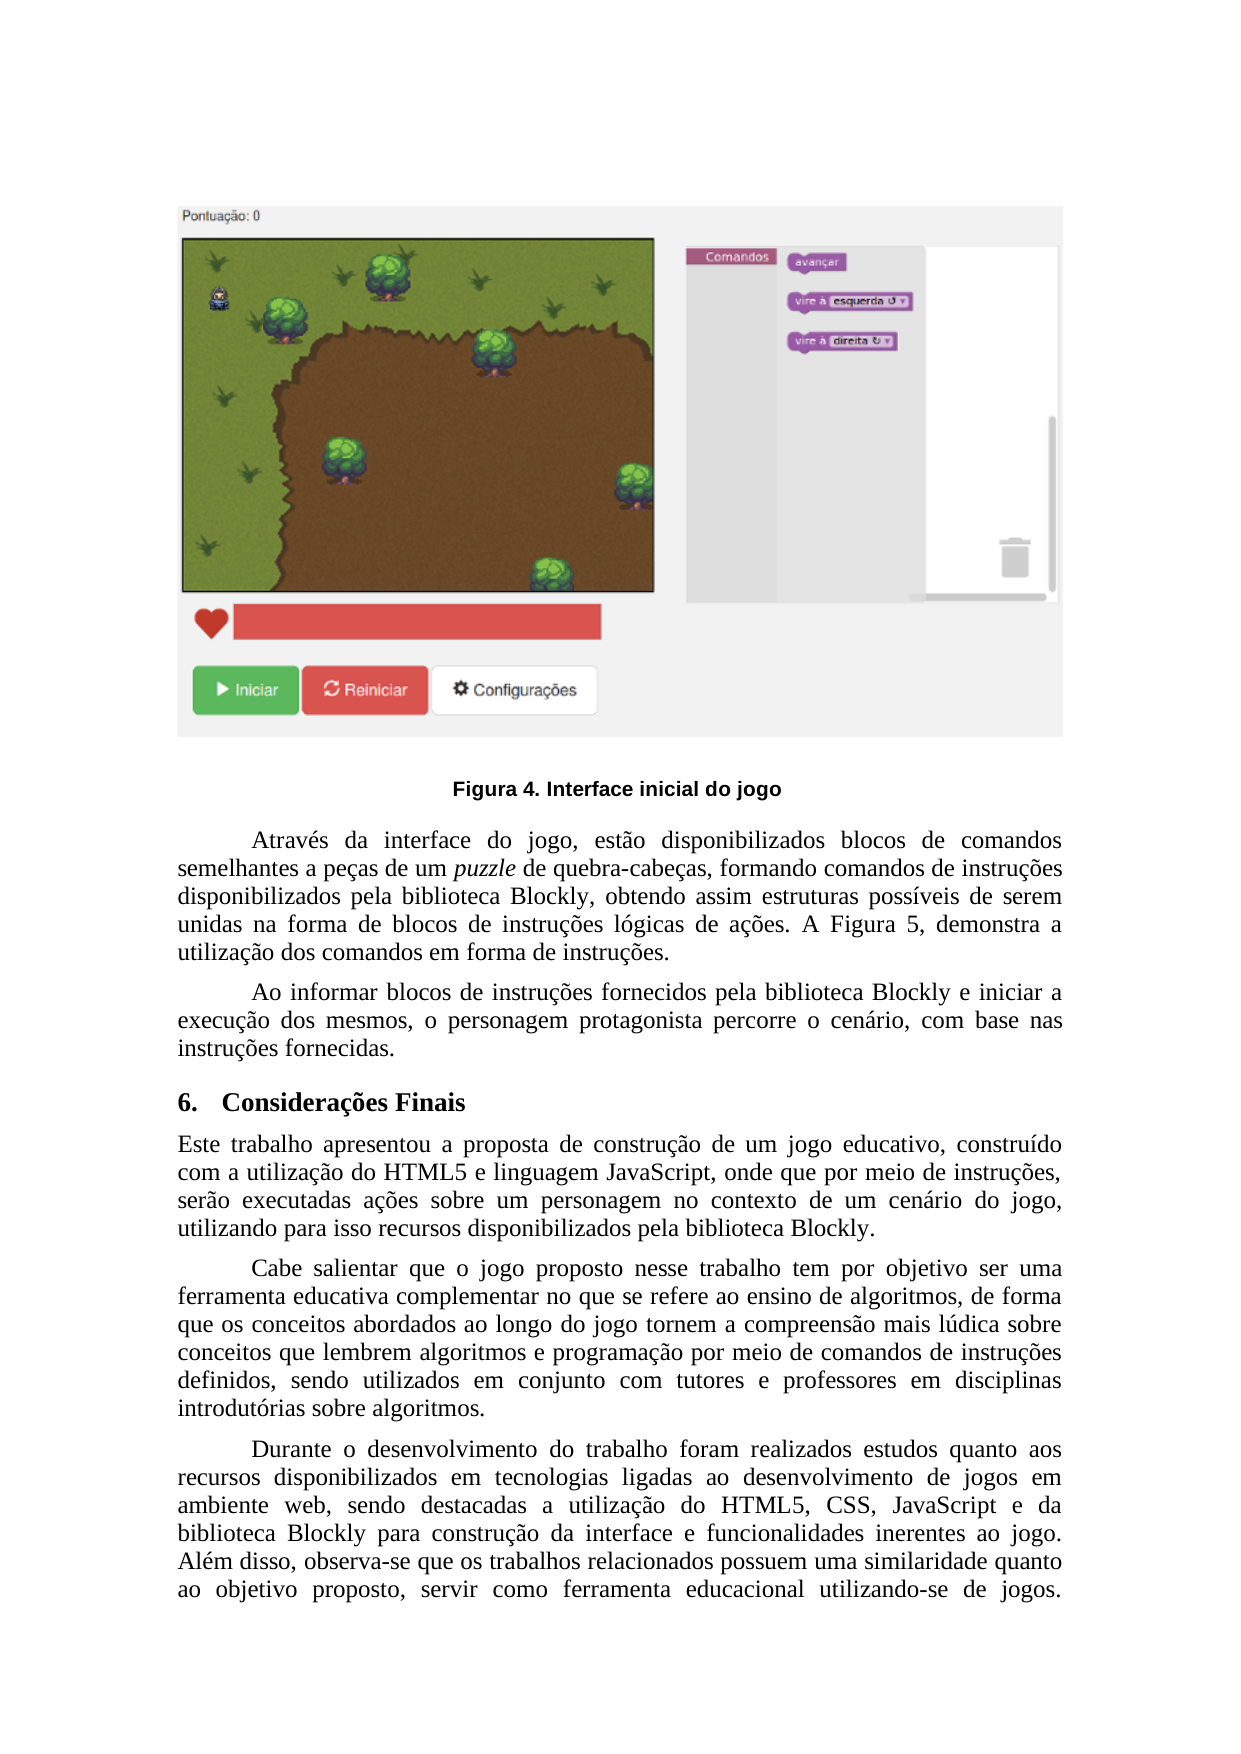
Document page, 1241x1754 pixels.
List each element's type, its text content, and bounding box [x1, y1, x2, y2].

text Este trabalho apresentou a proposta de construção de um jogo educativo, construído com a utilização do HTML5 e linguagem JavaScript, onde que por meio de instruções, serão executadas ações sobre um personagem no contexto de um cenário do jogo, utilizando para isso recursos disponibilizados pela biblioteca Blockly. [177, 1129, 1063, 1242]
text Através da interface do jogo, estão disponibilizados blocos de comandos semelhantes a peças de um puzzle de quebra-cabeças, formando comandos de instruções disponibilizados pela biblioteca Blockly, obtendo assim estruturas possíveis de serem unidas na forma de blocos de instruções lógicas de ações. A Figura 5, demonstra a utilização dos comandos em forma de instruções. [177, 826, 1063, 966]
text Figura 4. Interface inicial do jogo [224, 777, 1016, 801]
text Cabe salientar que o jogo proposto nesse trabalho tem por objetivo ser uma ferramenta educativa complementar no que se refere ao ensino de algoritmos, de forma que os conceitos abordados ao longo do jogo tornem a compreensão mais lúdica sobre conceitos que lembrem algoritmos e programação por meio de comandos de instruções definidos, sendo utilizados em conjunto com tutores e professores em disciplinas introdutórias sobre algoritmos. [177, 1254, 1063, 1422]
title Considerações Finais [177, 1087, 1063, 1117]
text Durante o desenvolvimento do trabalho foram realizados estudos quanto aos recursos disponibilizados em tecnologias ligadas ao desenvolvimento de jogos em ambiente web, sendo destacadas a utilização do HTML5, CSS, JavaScript e da biblioteca Blockly para construção da interface e funcionalidades inerentes ao jogo. Além disso, observa-se que os trabalhos relacionados possuem uma similaridade quanto ao objetivo proposto, servir como ferramenta educacional utilizando-se de jogos. [177, 1434, 1063, 1603]
picture [177, 206, 1063, 737]
text Ao informar blocos de instruções fornecidos pela biblioteca Blockly e iniciar a execução dos mesmos, o personagem protagonista percorre o cenário, com base nas instruções fornecidas. [177, 978, 1063, 1062]
